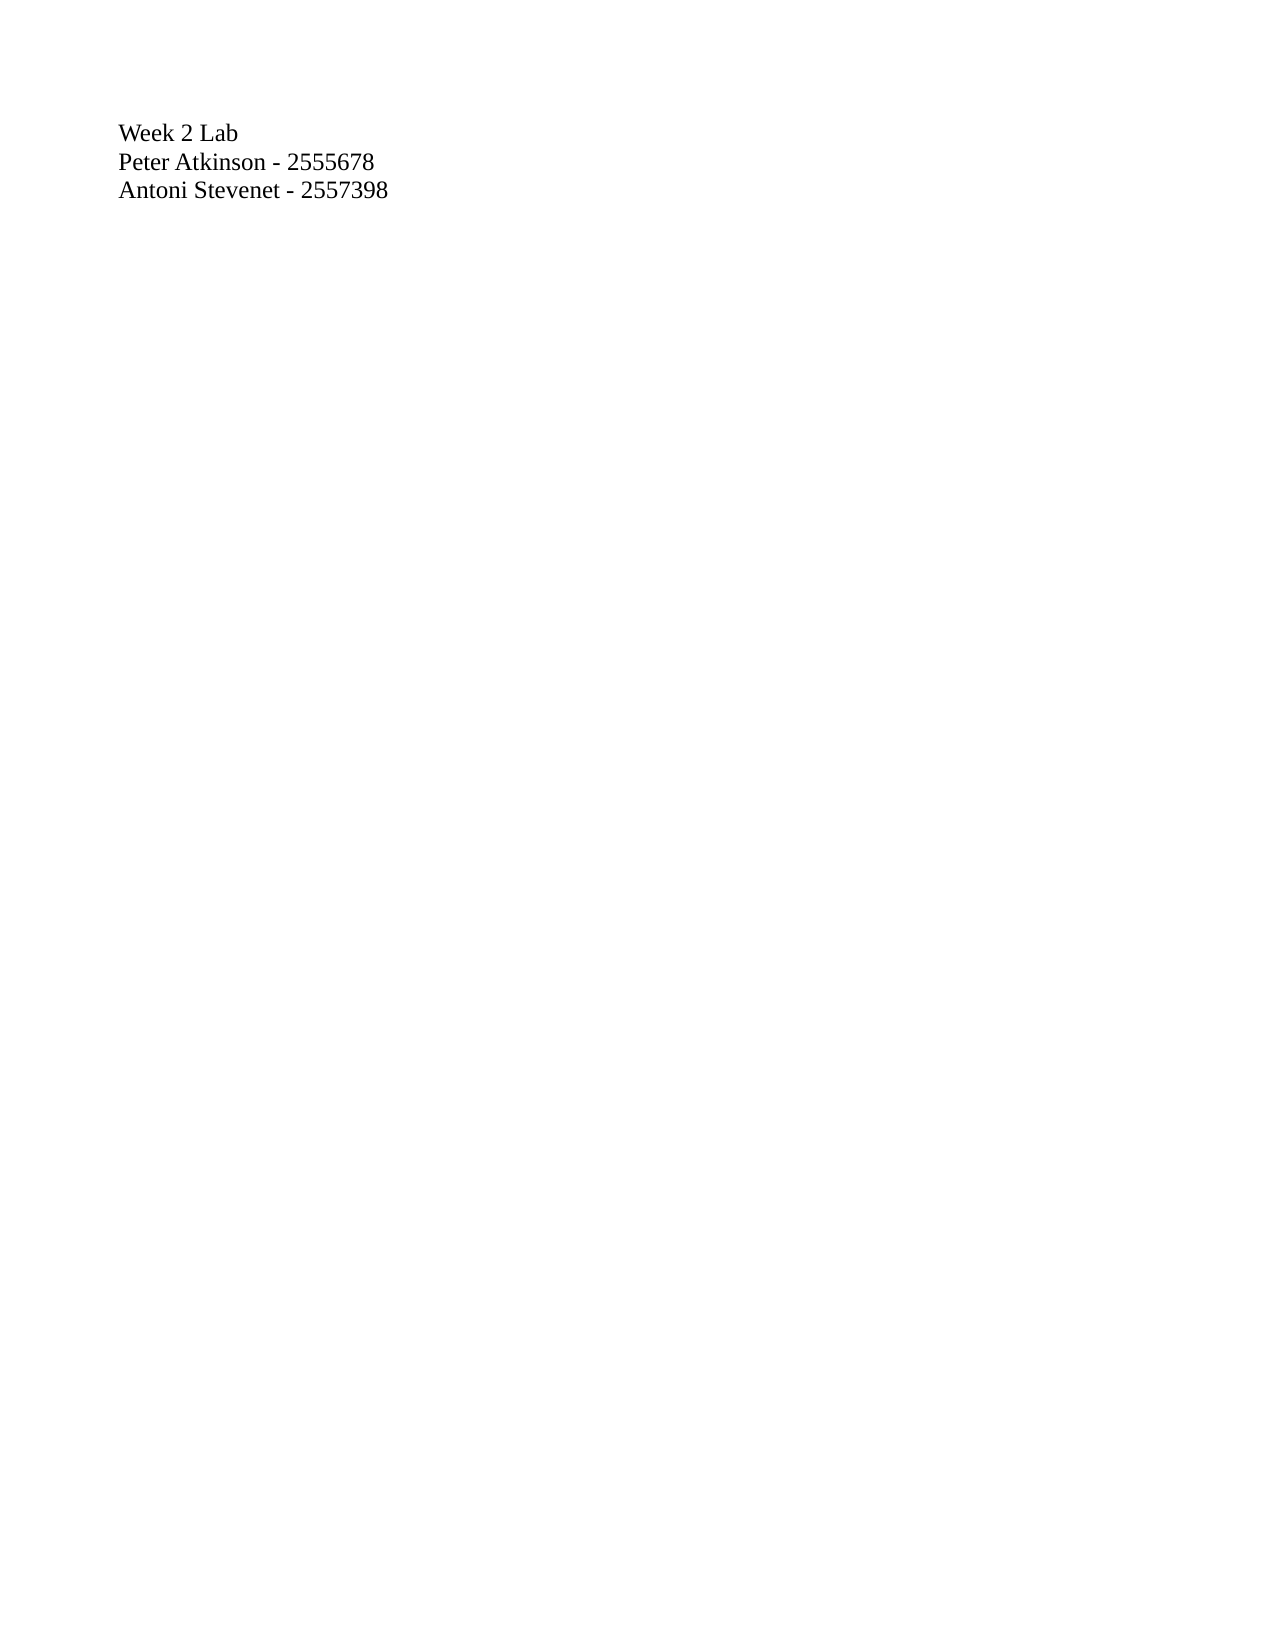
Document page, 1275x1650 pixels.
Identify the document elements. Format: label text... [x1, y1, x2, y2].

text Antoni Stevenet - 2557398 [118, 176, 1157, 204]
text Peter Atkinson - 2555678 [118, 147, 1157, 176]
text Week 2 Lab [118, 118, 1157, 147]
